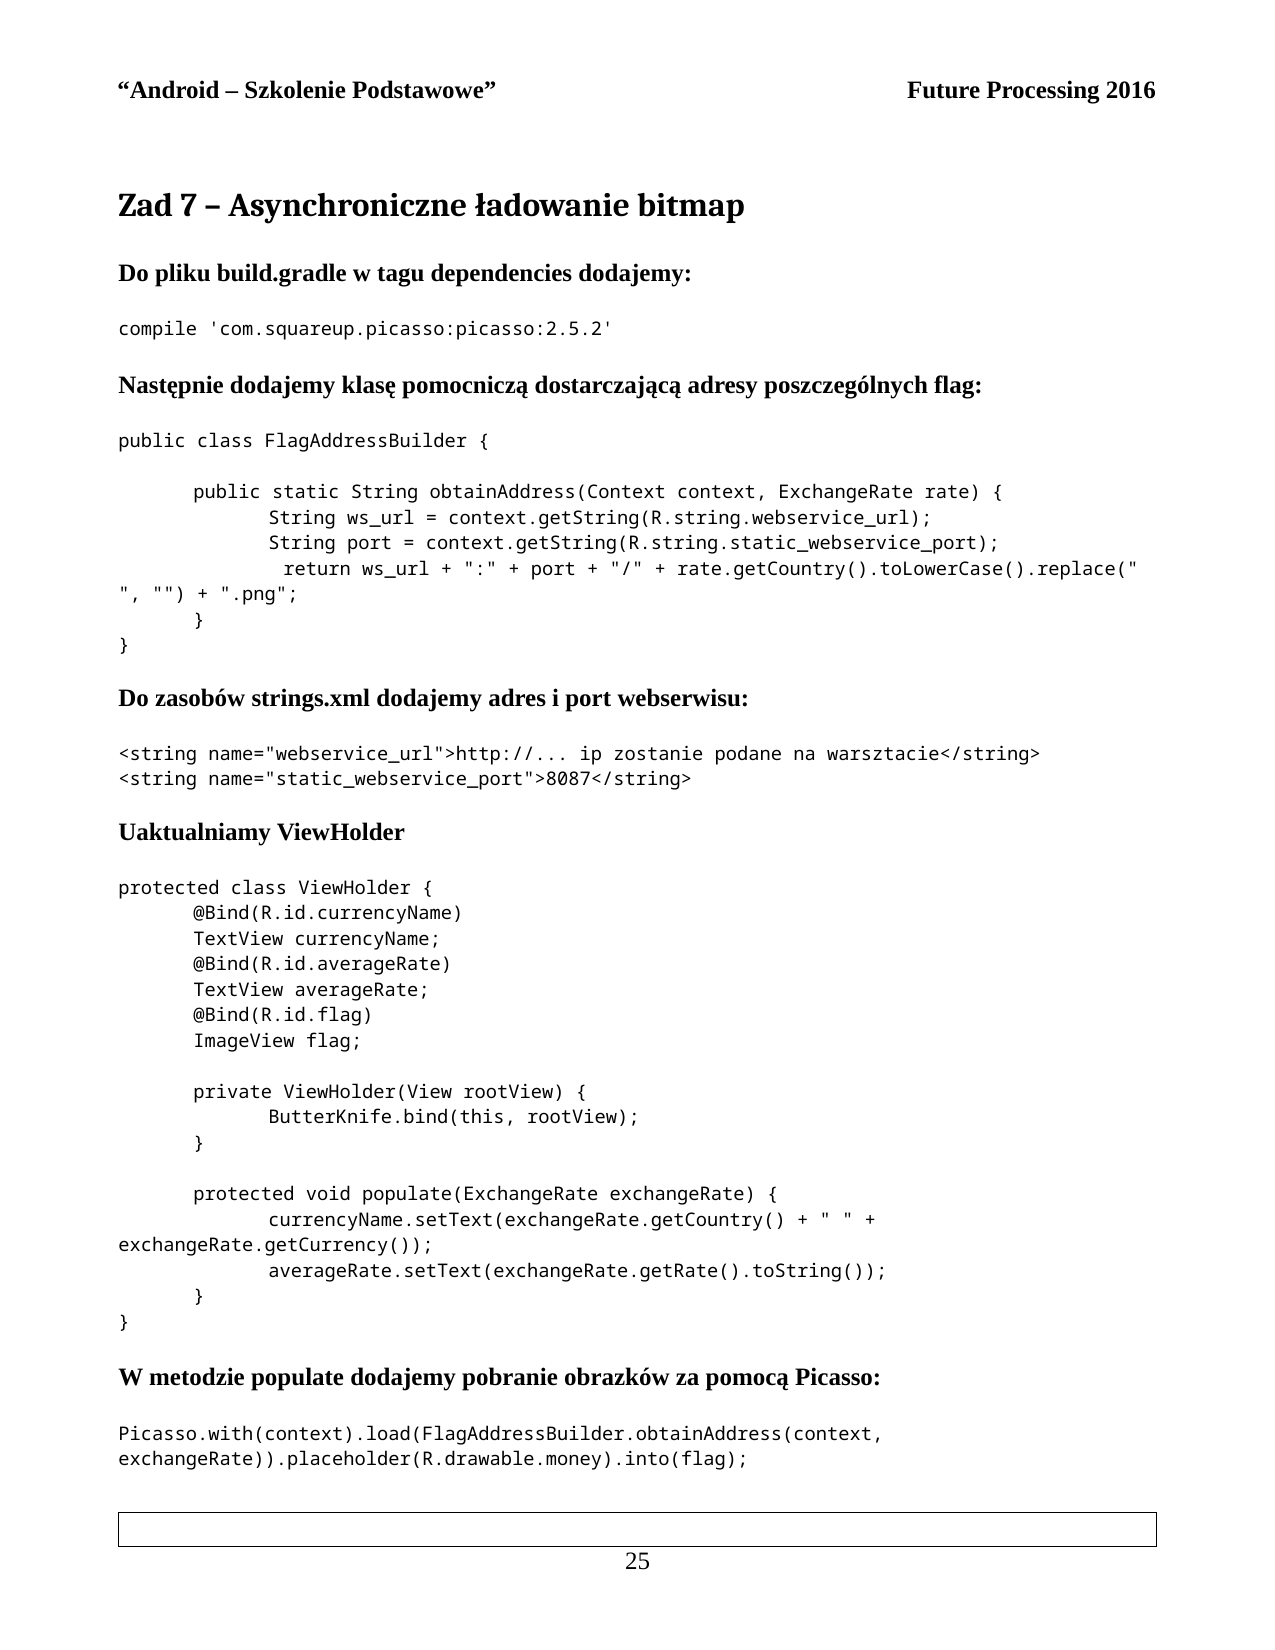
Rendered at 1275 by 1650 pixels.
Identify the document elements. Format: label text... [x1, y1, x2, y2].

text <string name="webservice_url">http://... ip zostanie podane na warsztacie</string> [118, 740, 1157, 766]
text String port = context.getString(R.string.static_webservice_port); [118, 529, 1157, 555]
text } [118, 1308, 1157, 1333]
text @Bind(R.id.currencyName) [118, 900, 1157, 925]
text private ViewHolder(View rootView) { [118, 1078, 1157, 1104]
text @Bind(R.id.flag) [118, 1002, 1157, 1027]
text Do zasobów strings.xml dodajemy adres i port webserwisu: [118, 683, 1157, 711]
text } [118, 1129, 1157, 1155]
text TextView currencyName; [118, 925, 1157, 951]
text @Bind(R.id.averageRate) [118, 951, 1157, 976]
text currencyName.setText(exchangeRate.getCountry() + " " + exchangeRate.getCurrency()); [118, 1206, 1157, 1257]
text compile 'com.squareup.picasso:picasso:2.5.2' [118, 316, 1157, 341]
text Do pliku build.gradle w tagu dependencies dodajemy: [118, 258, 1157, 287]
text } [118, 632, 1157, 657]
text } [118, 1282, 1157, 1308]
text protected void populate(ExchangeRate exchangeRate) { [118, 1180, 1157, 1206]
text public static String obtainAddress(Context context, ExchangeRate rate) { [118, 478, 1157, 504]
text Picasso.with(context).load(FlagAddressBuilder.obtainAddress(context, exchangeRate)).placeholder(R.drawable.money).into(flag); [118, 1420, 1157, 1471]
text W metodzie populate dodajemy pobranie obrazków za pomocą Picasso: [118, 1362, 1157, 1391]
text averageRate.setText(exchangeRate.getRate().toString()); [118, 1257, 1157, 1282]
text TextView averageRate; [118, 976, 1157, 1002]
text String ws_url = context.getString(R.string.webservice_url); [118, 504, 1157, 529]
text protected class ViewHolder { [118, 874, 1157, 900]
text } [118, 606, 1157, 632]
text <string name="static_webservice_port">8087</string> [118, 766, 1157, 791]
text Zad 7 – Asynchroniczne ładowanie bitmap [118, 186, 1157, 224]
text public class FlagAddressBuilder { [118, 427, 1157, 453]
text ButterKnife.bind(this, rootView); [118, 1104, 1157, 1129]
text return ws_url + ":" + port + "/" + rate.getCountry().toLowerCase().replace(" ", "") + ".png"; [118, 555, 1157, 606]
text Uaktualniamy ViewHolder [118, 817, 1157, 845]
text ImageView flag; [118, 1027, 1157, 1053]
text Następnie dodajemy klasę pomocniczą dostarczającą adresy poszczególnych flag: [118, 370, 1157, 399]
